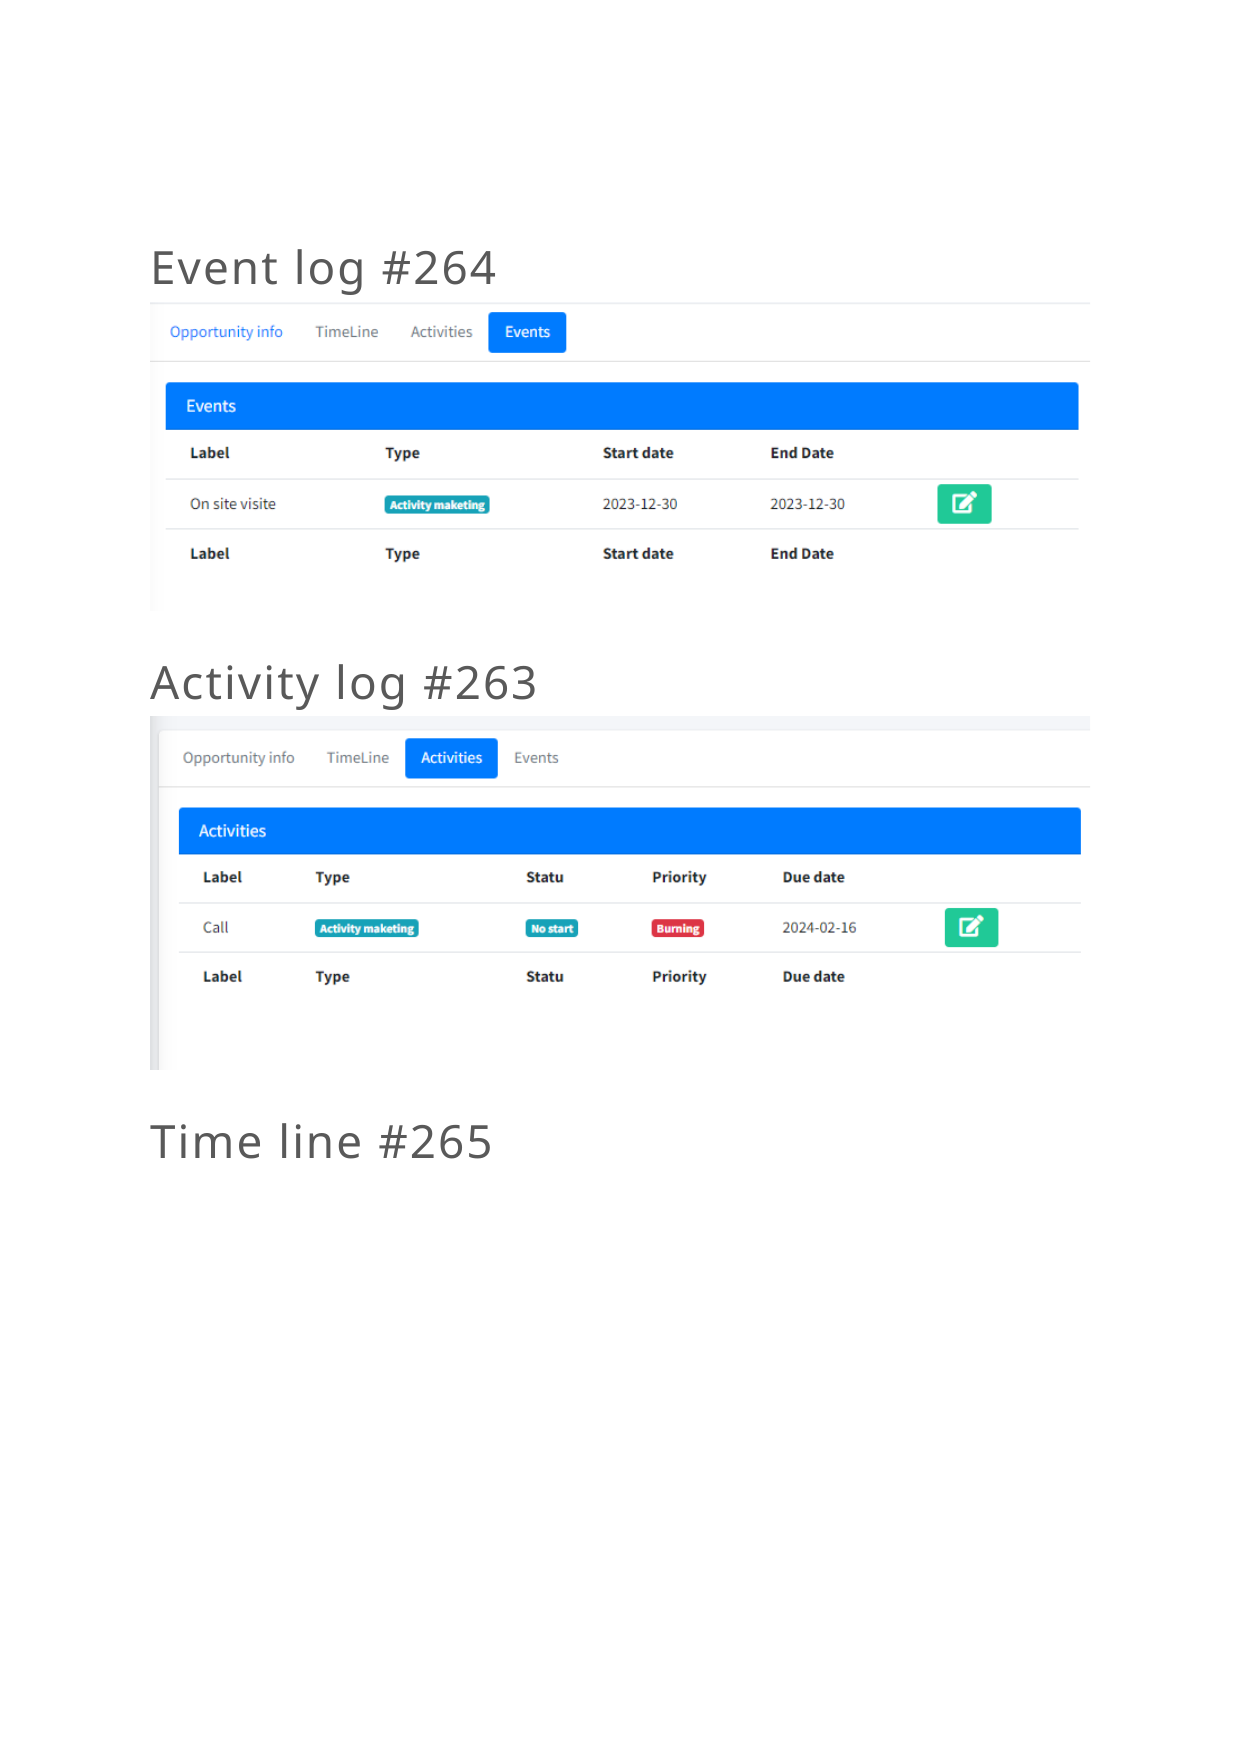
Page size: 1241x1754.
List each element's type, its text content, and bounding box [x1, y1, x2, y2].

subtitle Time line #265 [150, 1110, 1090, 1172]
subtitle Event log #264 [150, 236, 1090, 298]
subtitle Activity log #263 [150, 650, 1090, 712]
